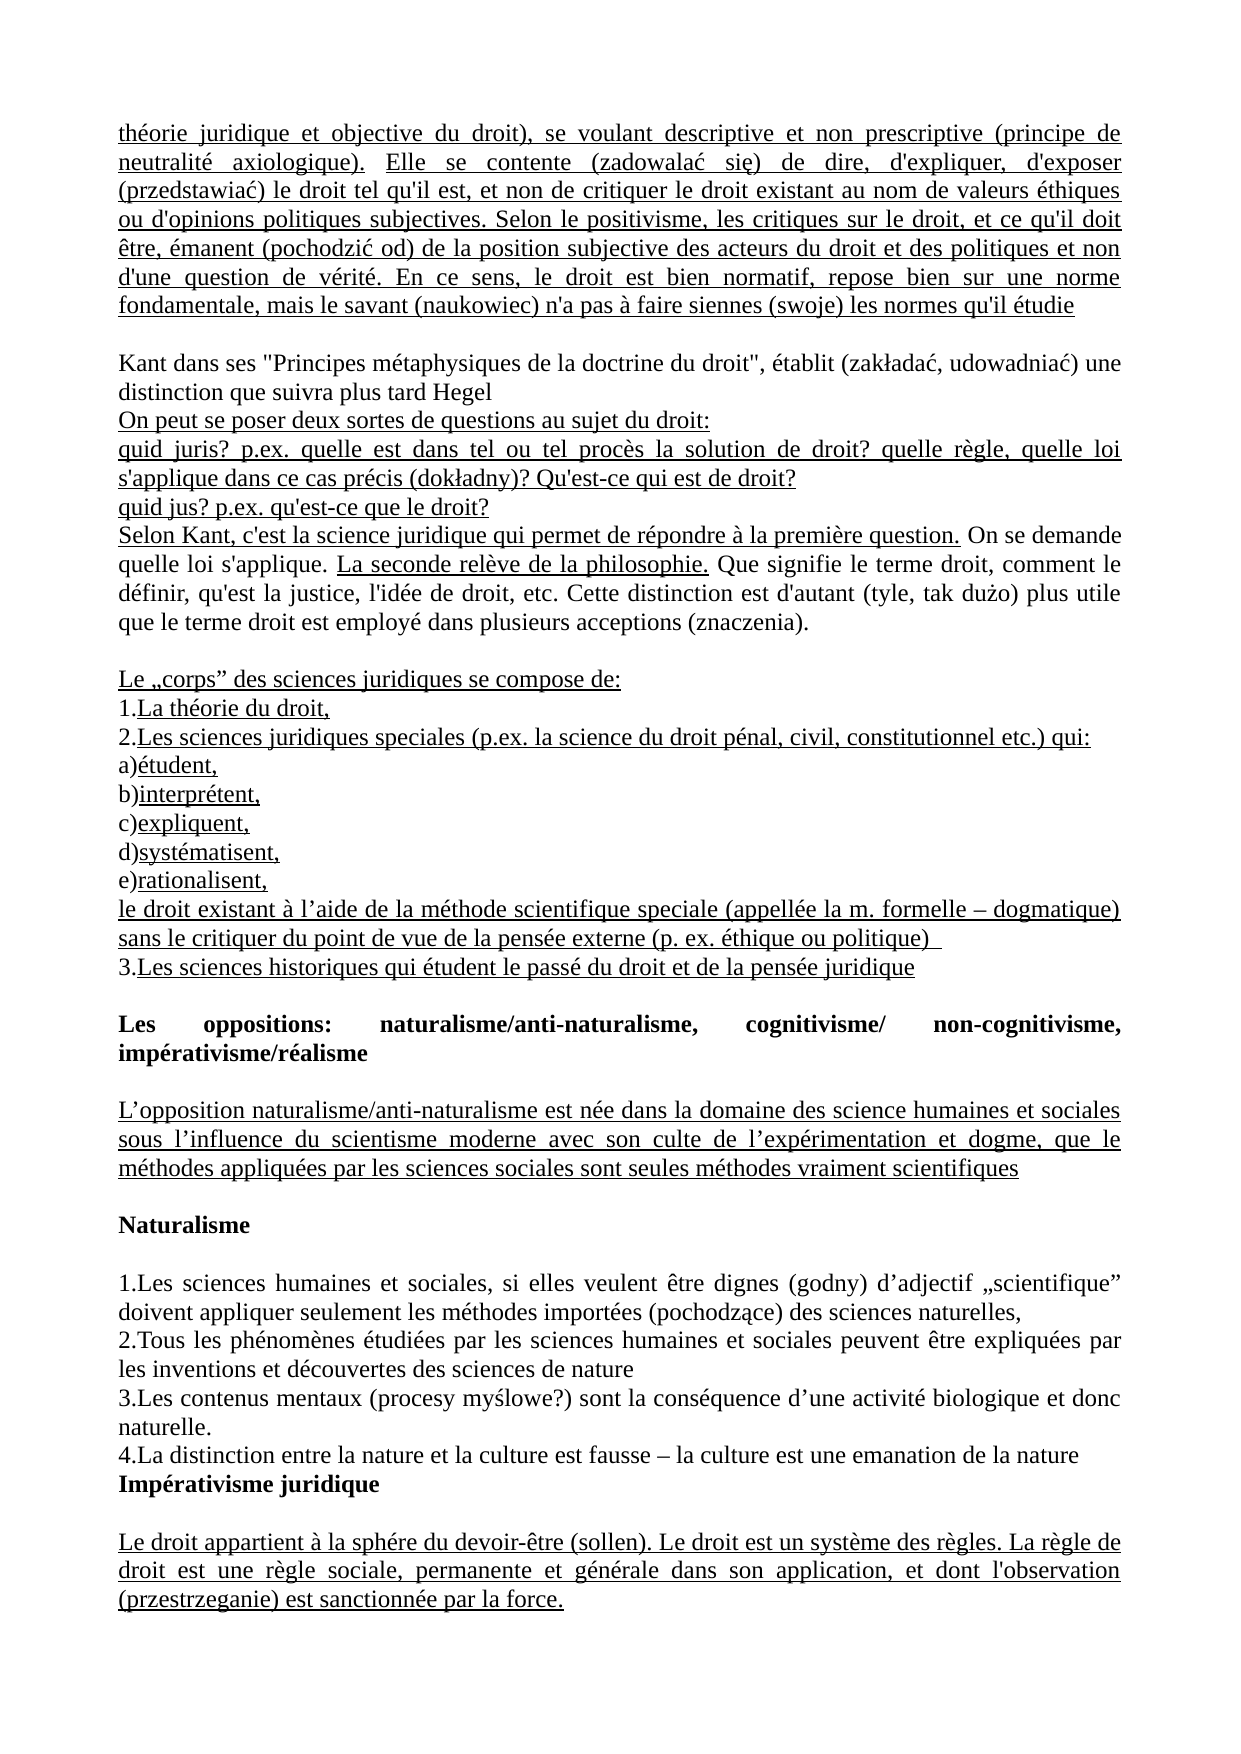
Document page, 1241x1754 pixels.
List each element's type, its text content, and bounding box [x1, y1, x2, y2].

text théorie juridique et objective du droit), se voulant descriptive et non prescriptive (principe de [118, 118, 1122, 143]
list La théorie du droit, [118, 693, 1122, 722]
list systématisent, [118, 837, 1122, 866]
list Les sciences historiques qui étudent le passé du droit et de la pensée juridique [118, 952, 1122, 981]
text quid juris? p.ex. quelle est dans tel ou tel procès la solution de droit? quelle règle, quelle loi [118, 434, 1122, 459]
list expliquent, [118, 808, 1122, 837]
list La distinction entre la nature et la culture est fausse – la culture est une emanation de la nature [118, 1441, 1122, 1469]
text Le „corps” des sciences juridiques se compose de: [118, 664, 1122, 693]
text s'applique dans ce cas précis (dokładny)? Qu'est-ce qui est de droit? [118, 461, 1122, 492]
text quid jus? p.ex. qu'est-ce que le droit? [118, 492, 1122, 521]
text Les oppositions: naturalisme/anti-naturalisme, cognitivisme/ non-cognitivisme, impérativisme/réalisme [118, 1009, 1122, 1067]
text être, émanent (pochodzić od) de la position subjective des acteurs du droit et des politiques et non d'une question de vérité. En ce sens, le droit est bien normatif, repose bien sur une norme fondamentale, mais le savant (naukowiec) n'a pas à faire siennes (swoje) les normes qu'il étudie [118, 231, 1122, 319]
text ou d'opinions politiques subjectives. Selon le positivisme, les critiques sur le droit, et ce qu'il doit [118, 202, 1122, 229]
list interprétent, [118, 779, 1122, 808]
list Les contenus mentaux (procesy myślowe?) sont la conséquence d’une activité biologique et donc naturelle. [118, 1383, 1122, 1441]
list Les sciences humaines et sociales, si elles veulent être dignes (godny) d’adjectif „scientifique” doivent appliquer seulement les méthodes importées (pochodzące) des sciences naturelles, [118, 1268, 1122, 1326]
text Naturalisme [118, 1211, 1122, 1239]
text Impérativisme juridique [118, 1469, 1122, 1498]
list étudent, [118, 751, 1122, 779]
text Kant dans ses "Principes métaphysiques de la doctrine du droit", établit (zakładać, udowadniać) une distinction que suivra plus tard Hegel [118, 348, 1122, 406]
text Le droit appartient à la sphére du devoir-être (sollen). Le droit est un système des règles. La règle de droit est une règle sociale, permanente et générale dans son application, et dont l'observation (przestrzeganie) est sanctionnée par la force. [118, 1527, 1122, 1613]
text On peut se poser deux sortes de questions au sujet du droit: [118, 406, 1122, 434]
text L’opposition naturalisme/anti-naturalisme est née dans la domaine des science humaines et sociales sous l’influence du scientisme moderne avec son culte de l’expérimentation et dogme, que le méthodes appliquées par les sciences sociales sont seules méthodes vraiment scientifiques [118, 1096, 1122, 1182]
text le droit existant à l’aide de la méthode scientifique speciale (appellée la m. formelle – dogmatique) sans le critiquer du point de vue de la pensée externe (p. ex. éthique ou politique) [118, 894, 1122, 952]
list Tous les phénomènes étudiées par les sciences humaines et sociales peuvent être expliquées par les inventions et découvertes des sciences de nature [118, 1326, 1122, 1383]
text neutralité axiologique). Elle se contente (zadowalać się) de dire, d'expliquer, d'exposer (przedstawiać) le droit tel qu'il est, et non de critiquer le droit existant au nom de valeurs éthiques [118, 144, 1122, 201]
list Les sciences juridiques speciales (p.ex. la science du droit pénal, civil, constitutionnel etc.) qui: [118, 722, 1122, 751]
text Selon Kant, c'est la science juridique qui permet de répondre à la première question. On se demande quelle loi s'applique. La seconde relève de la philosophie. Que signifie le terme droit, comment le définir, qu'est la justice, l'idée de droit, etc. Cette distinction est d'autant (tyle, tak dużo) plus utile que le terme droit est employé dans plusieurs acceptions (znaczenia). [118, 521, 1122, 636]
list rationalisent, [118, 866, 1122, 894]
